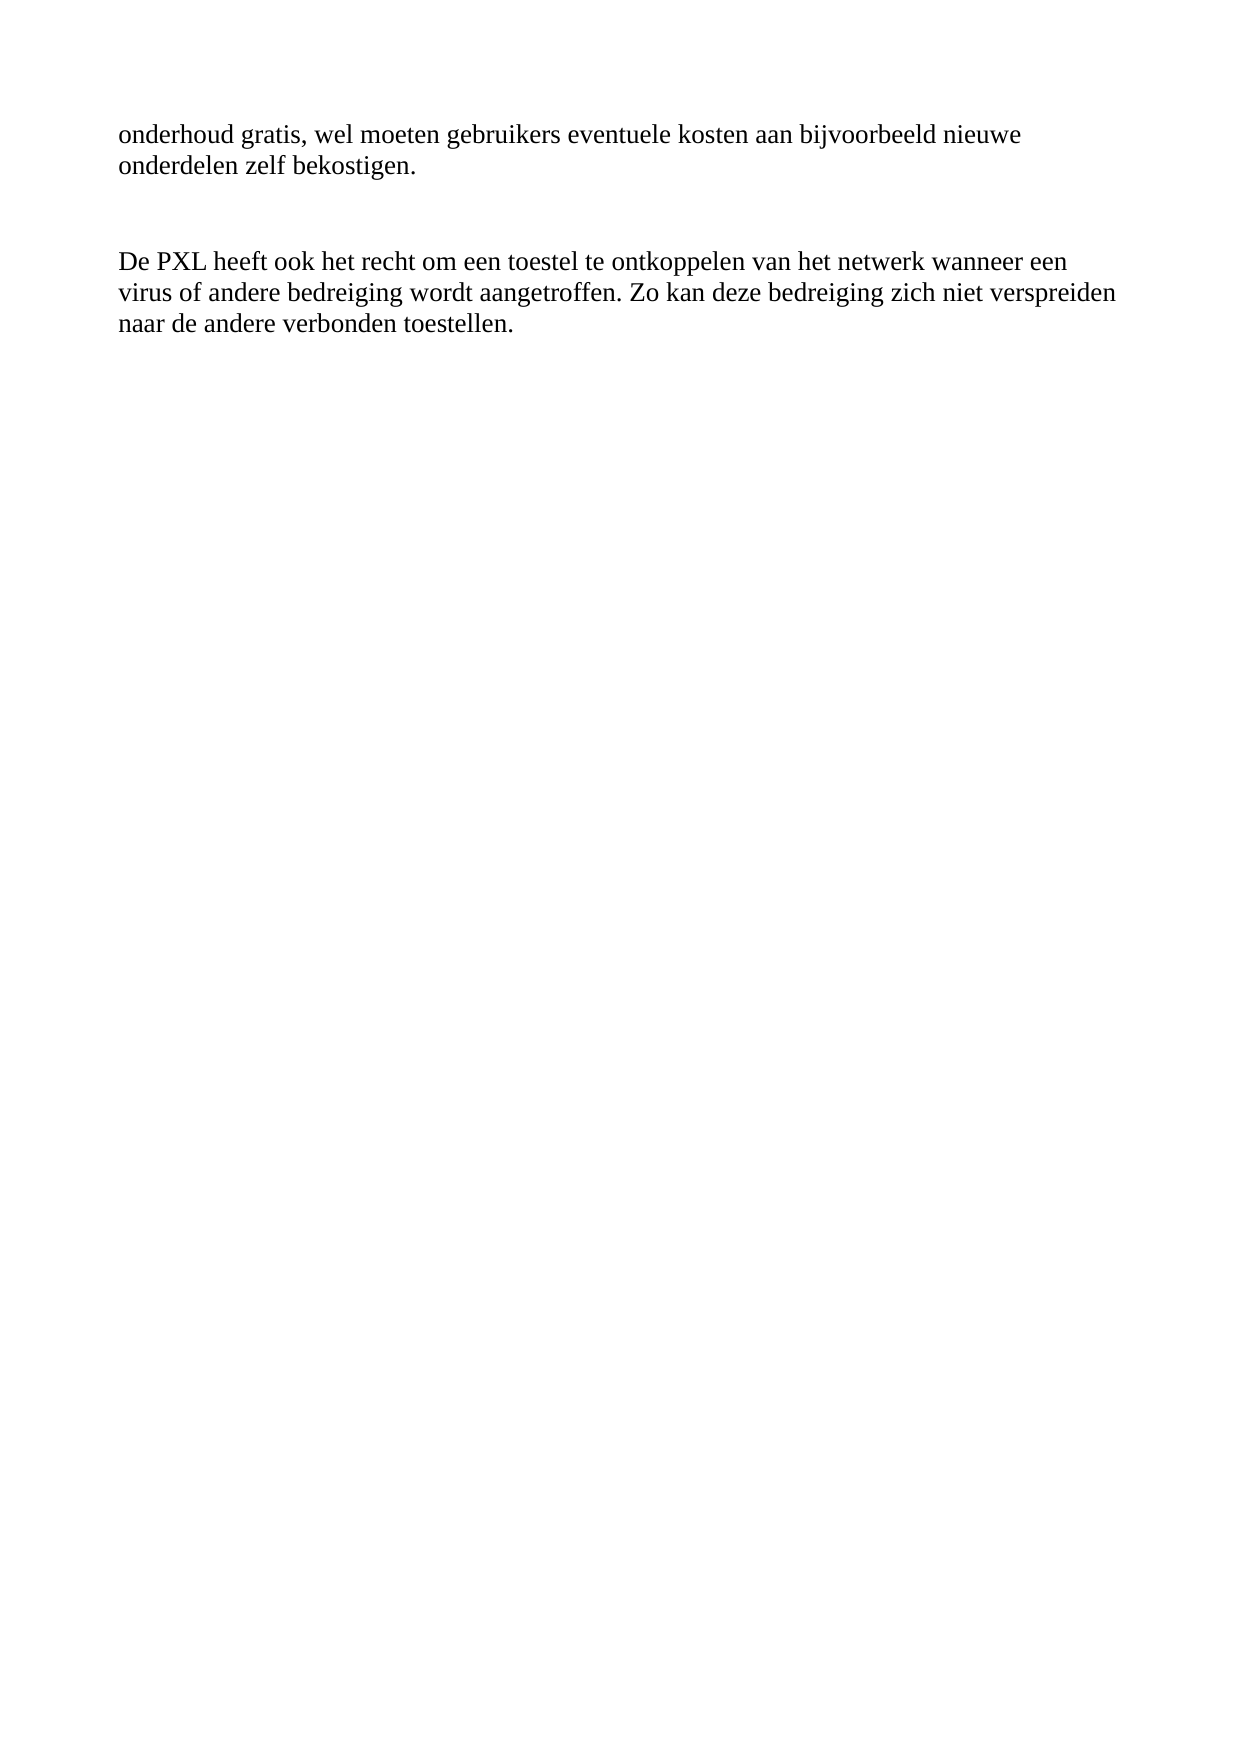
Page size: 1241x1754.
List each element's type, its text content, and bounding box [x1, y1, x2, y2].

text De PXL heeft ook het recht om een toestel te ontkoppelen van het netwerk wanneer een virus of andere bedreiging wordt aangetroffen. Zo kan deze bedreiging zich niet verspreiden naar de andere verbonden toestellen. [118, 245, 1122, 338]
text onderhoud gratis, wel moeten gebruikers eventuele kosten aan bijvoorbeeld nieuwe onderdelen zelf bekostigen. [118, 118, 1122, 180]
